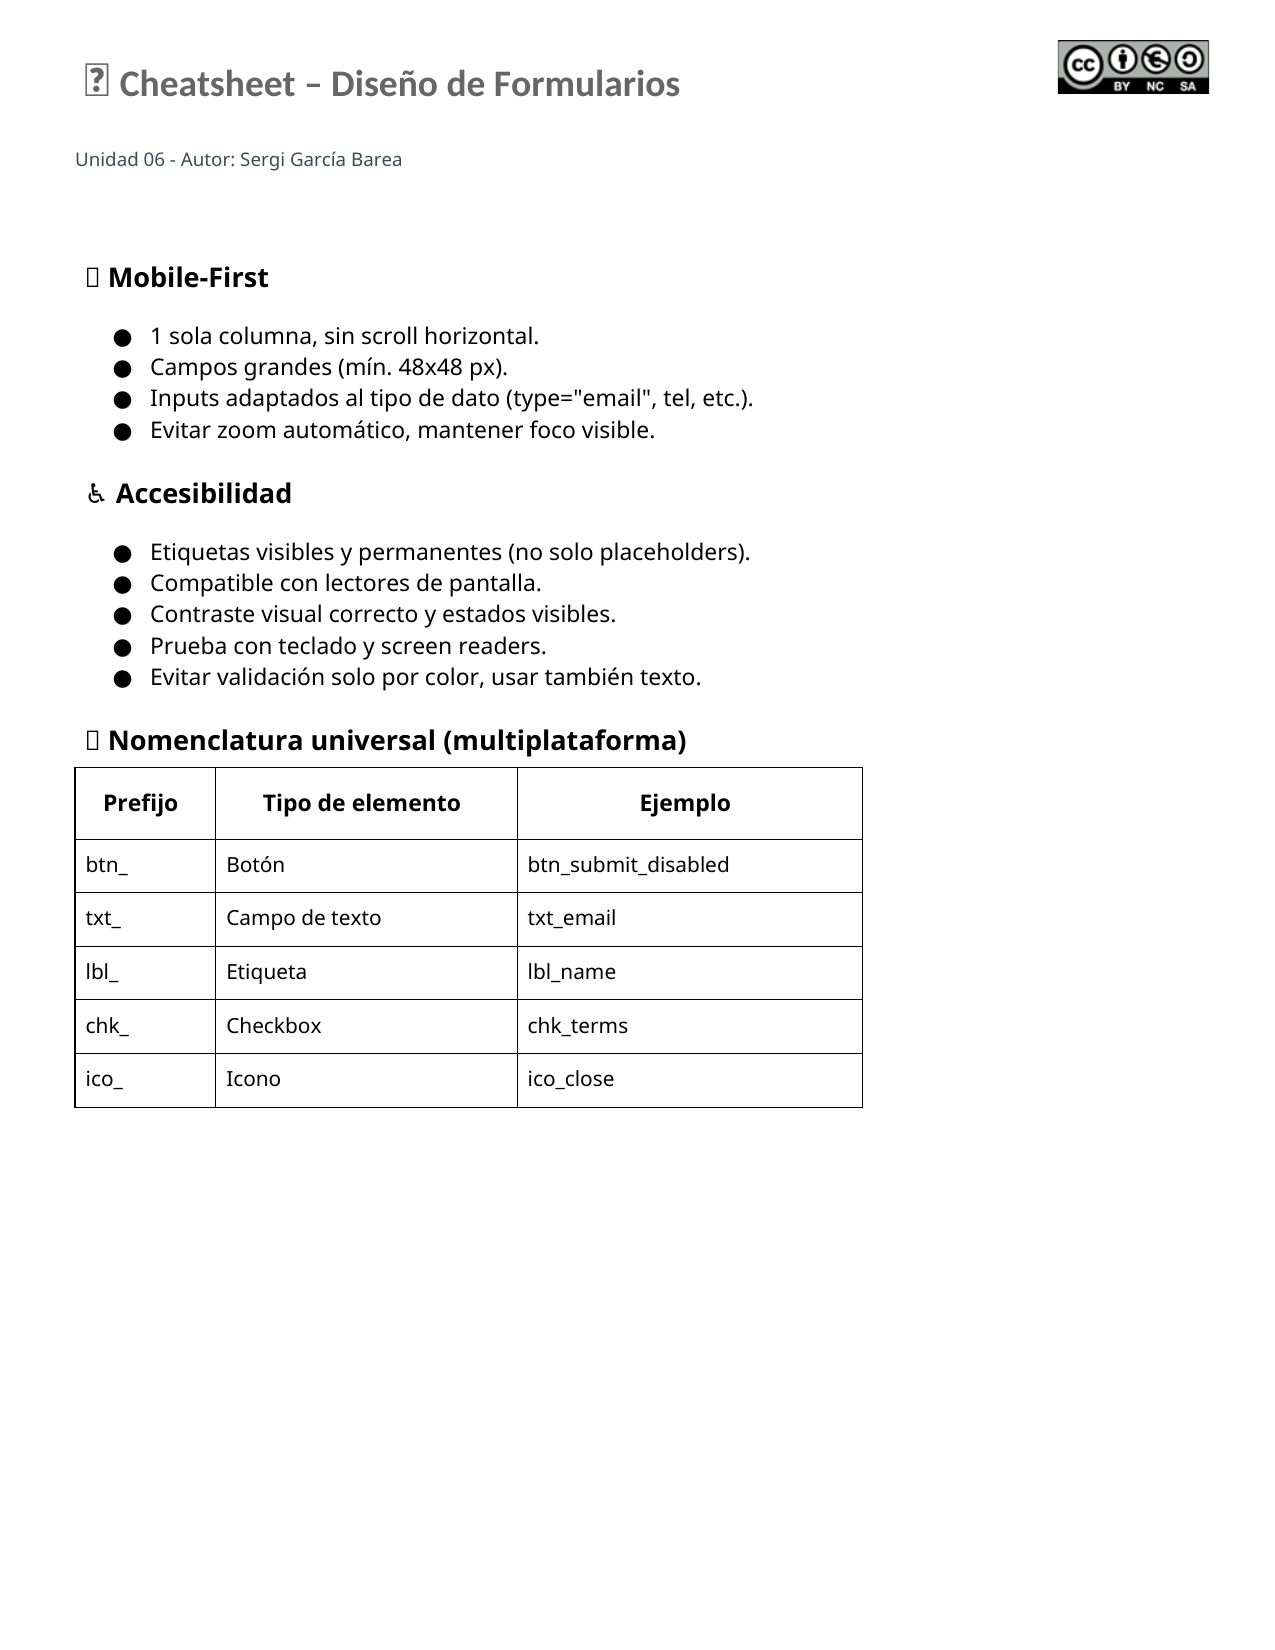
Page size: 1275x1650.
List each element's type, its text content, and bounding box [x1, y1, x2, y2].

table_cell btn_submit_disabled [518, 840, 862, 892]
table_cell Etiqueta [216, 947, 517, 999]
table_header Tipo de elemento [216, 768, 517, 838]
table_cell Checkbox [216, 1000, 517, 1053]
table_header Ejemplo [518, 768, 862, 838]
subtitle 🧮 Nomenclatura universal (multiplataforma) [84, 721, 1191, 758]
table_cell lbl_ [76, 947, 215, 999]
table_cell txt_ [76, 893, 215, 946]
table_cell chk_terms [518, 1000, 862, 1053]
table_cell btn_ [76, 840, 215, 892]
subtitle ♿ Accesibilidad [84, 474, 1191, 511]
picture [1057, 40, 1210, 94]
list Campos grandes (mín. 48x48 px). [112, 351, 1200, 382]
table_cell Campo de texto [216, 893, 517, 946]
list Etiquetas visibles y permanentes (no solo placeholders). [112, 536, 1200, 567]
table_cell ico_close [518, 1054, 862, 1107]
list Evitar validación solo por color, usar también texto. [112, 661, 1200, 692]
table_cell Icono [216, 1054, 517, 1107]
list Compatible con lectores de pantalla. [112, 567, 1200, 598]
list 1 sola columna, sin scroll horizontal. [112, 320, 1200, 351]
table_cell Botón [216, 840, 517, 892]
list Contraste visual correcto y estados visibles. [112, 598, 1200, 630]
list Prueba con teclado y screen readers. [112, 630, 1200, 661]
subtitle 📱 Mobile-First [84, 258, 1191, 295]
list Inputs adaptados al tipo de dato (type="email", tel, etc.). [112, 382, 1200, 414]
list Evitar zoom automático, mantener foco visible. [112, 414, 1200, 445]
table_cell txt_email [518, 893, 862, 946]
table_cell lbl_name [518, 947, 862, 999]
table_cell chk_ [76, 1000, 215, 1053]
table_cell ico_ [76, 1054, 215, 1107]
table_header Prefijo [76, 768, 215, 838]
